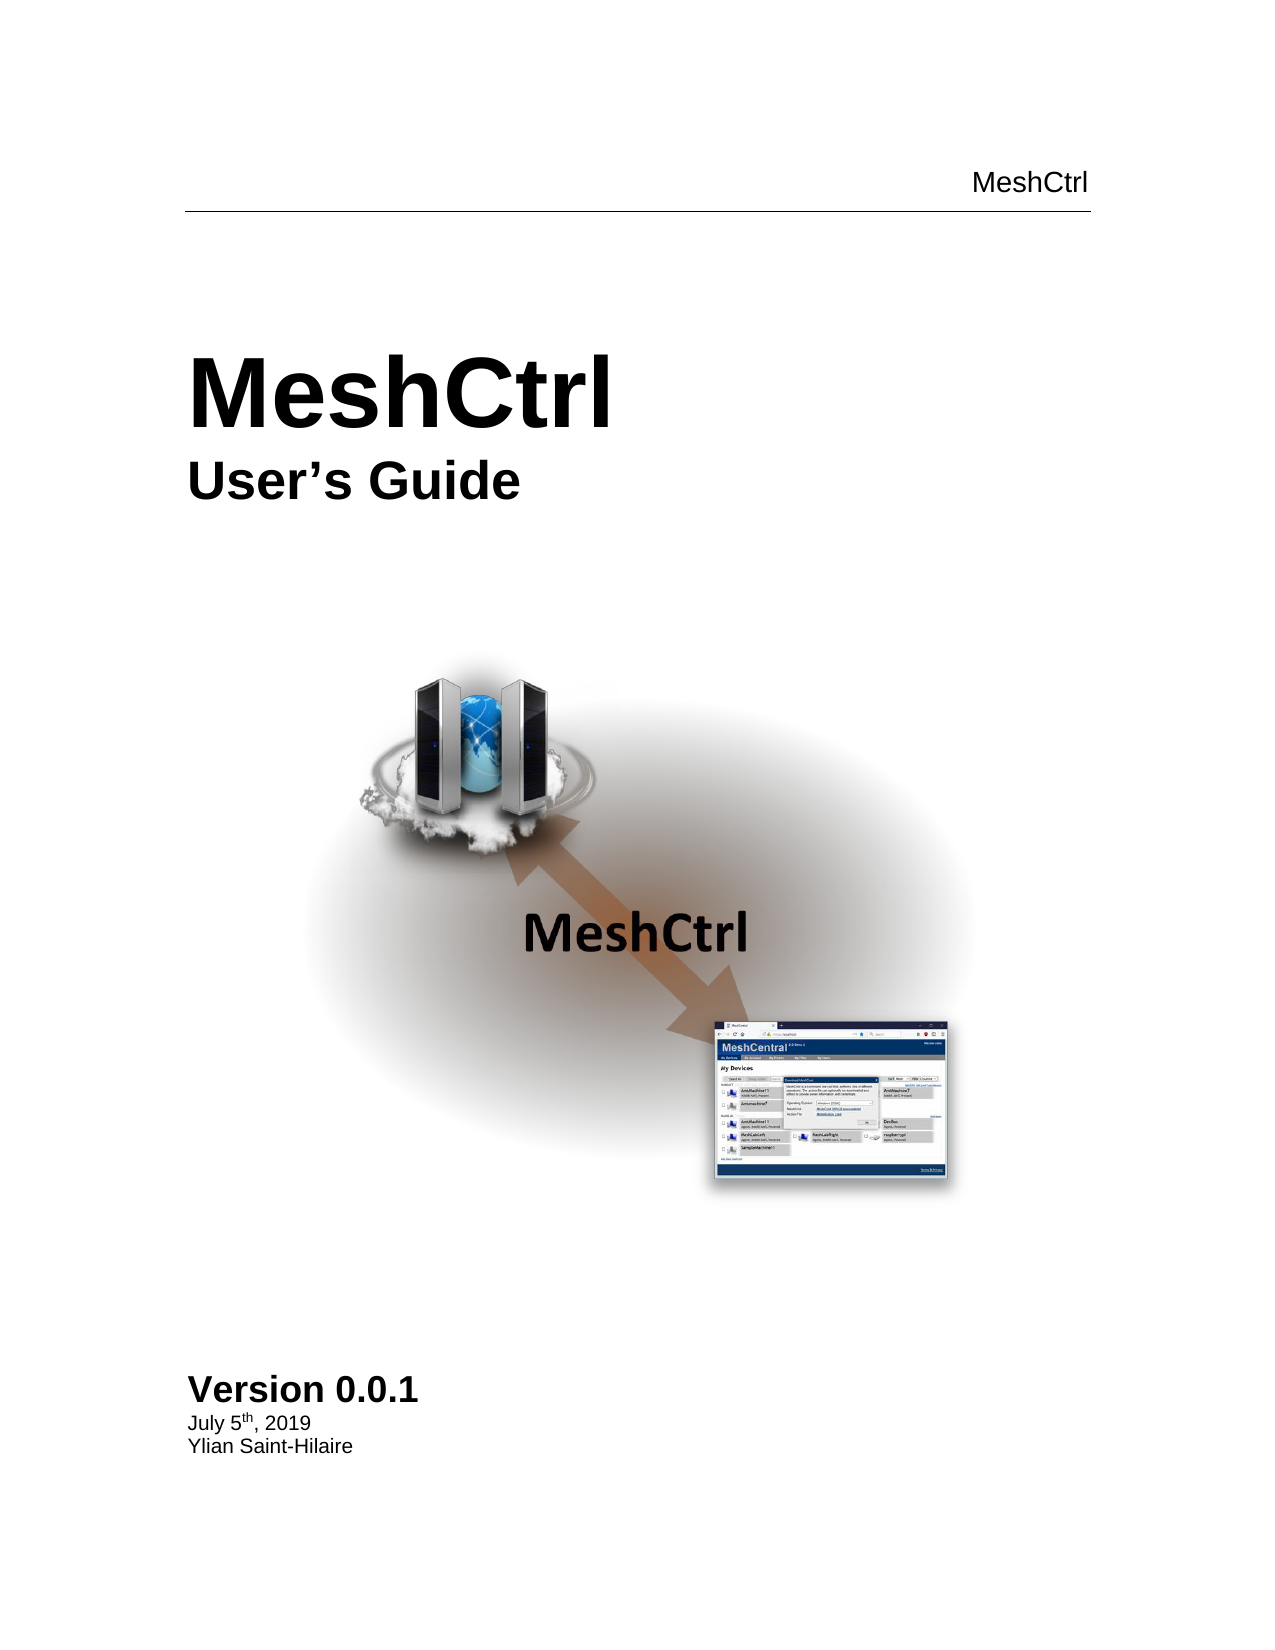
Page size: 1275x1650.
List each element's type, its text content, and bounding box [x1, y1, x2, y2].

text MeshCtrl [187, 333, 1102, 448]
picture [266, 626, 1012, 1211]
subtitle MeshCtrl [173, 165, 1088, 199]
text Version 0.0.1 [187, 1367, 1102, 1410]
text July 5th, 2019 Ylian Saint-Hilaire [187, 1411, 355, 1458]
text User’s Guide [187, 449, 1102, 511]
